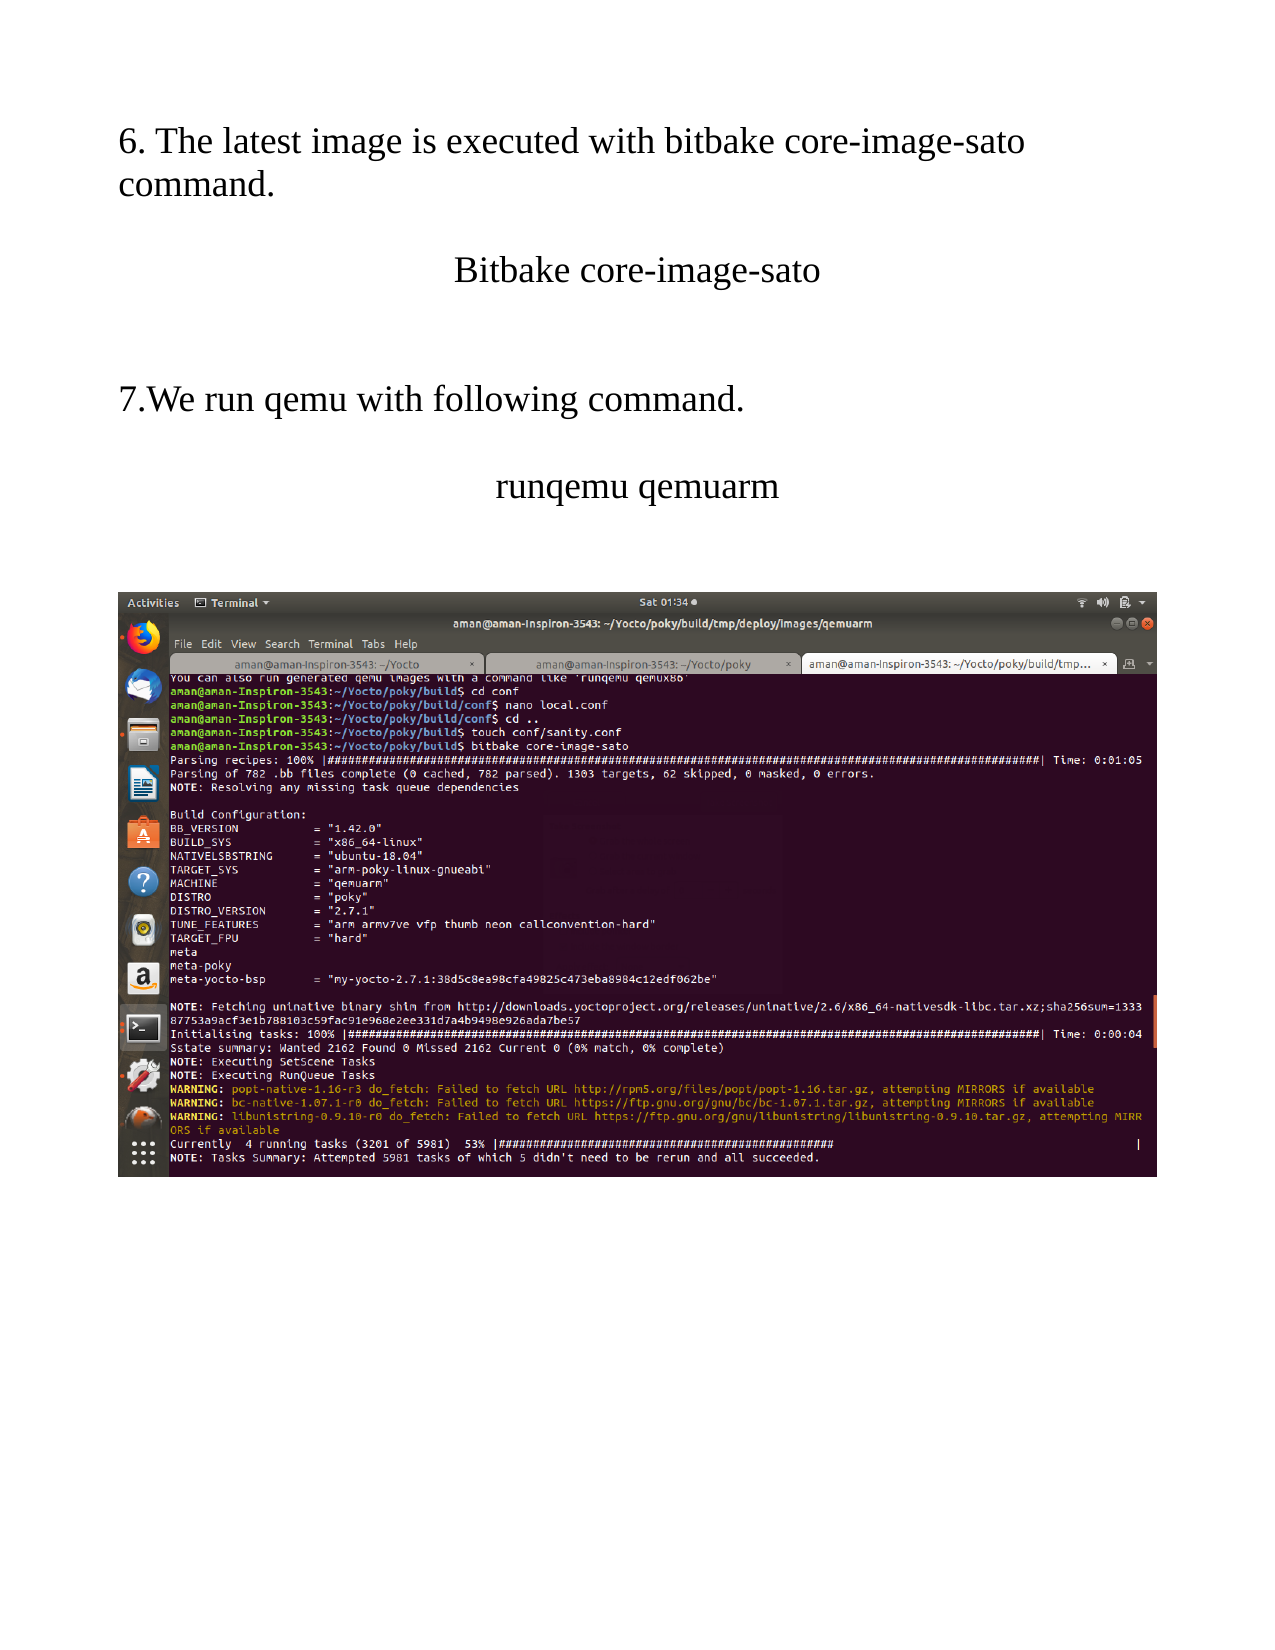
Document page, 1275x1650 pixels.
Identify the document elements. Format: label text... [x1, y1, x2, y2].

text Bitbake core-image-sato [118, 247, 1157, 291]
text runqemu qemuarm [118, 463, 1157, 506]
text 6. The latest image is executed with bitbake core-image-sato command. [118, 118, 1157, 204]
text 7.We run qemu with following command. [118, 377, 1157, 420]
